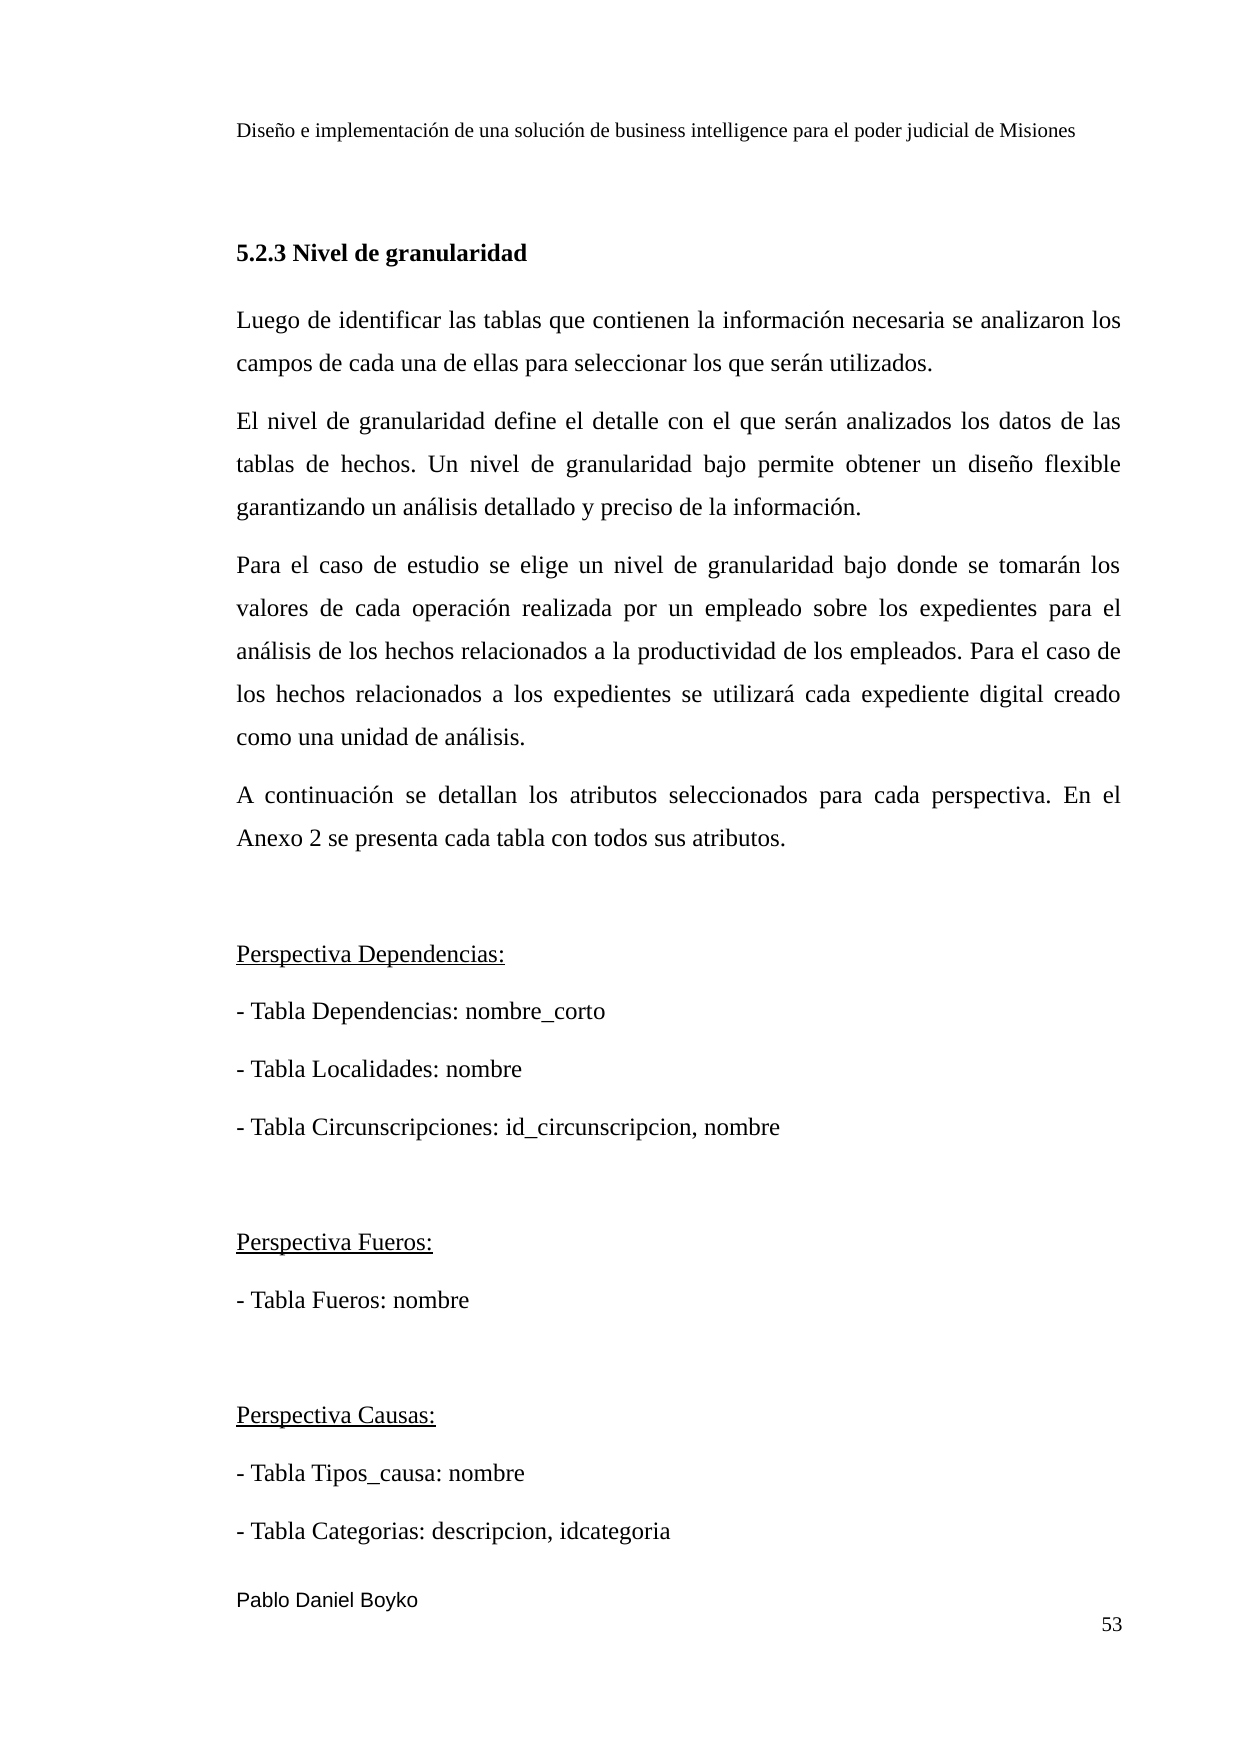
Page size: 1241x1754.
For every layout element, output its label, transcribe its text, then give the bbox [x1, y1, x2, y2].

text Perspectiva Causas: [236, 1400, 1122, 1429]
text A continuación se detallan los atributos seleccionados para cada perspectiva. En el Anexo 2 se presenta cada tabla con todos sus atributos. [236, 780, 1122, 852]
text - Tabla Tipos_causa: nombre [236, 1458, 1122, 1487]
text El nivel de granularidad define el detalle con el que serán analizados los datos de las tablas de hechos. Un nivel de granularidad bajo permite obtener un diseño flexible garantizando un análisis detallado y preciso de la información. [236, 406, 1122, 521]
text - Tabla Localidades: nombre [236, 1054, 1122, 1083]
text Perspectiva Dependencias: [236, 939, 1122, 967]
text - Tabla Fueros: nombre [236, 1285, 1122, 1314]
text Perspectiva Fueros: [236, 1227, 1122, 1256]
text Luego de identificar las tablas que contienen la información necesaria se analizaron los campos de cada una de ellas para seleccionar los que serán utilizados. [236, 305, 1122, 377]
text - Tabla Categorias: descripcion, idcategoria [236, 1516, 1122, 1544]
text Para el caso de estudio se elige un nivel de granularidad bajo donde se tomarán los valores de cada operación realizada por un empleado sobre los expedientes para el análisis de los hechos relacionados a la productividad de los empleados. Para el caso de los hechos relacionados a los expedientes se utilizará cada expediente digital creado como una unidad de análisis. [236, 550, 1122, 751]
text - Tabla Dependencias: nombre_corto [236, 996, 1122, 1025]
text - Tabla Circunscripciones: id_circunscripcion, nombre [236, 1112, 1122, 1141]
subtitle 5.2.3 Nivel de granularidad [236, 238, 1122, 267]
